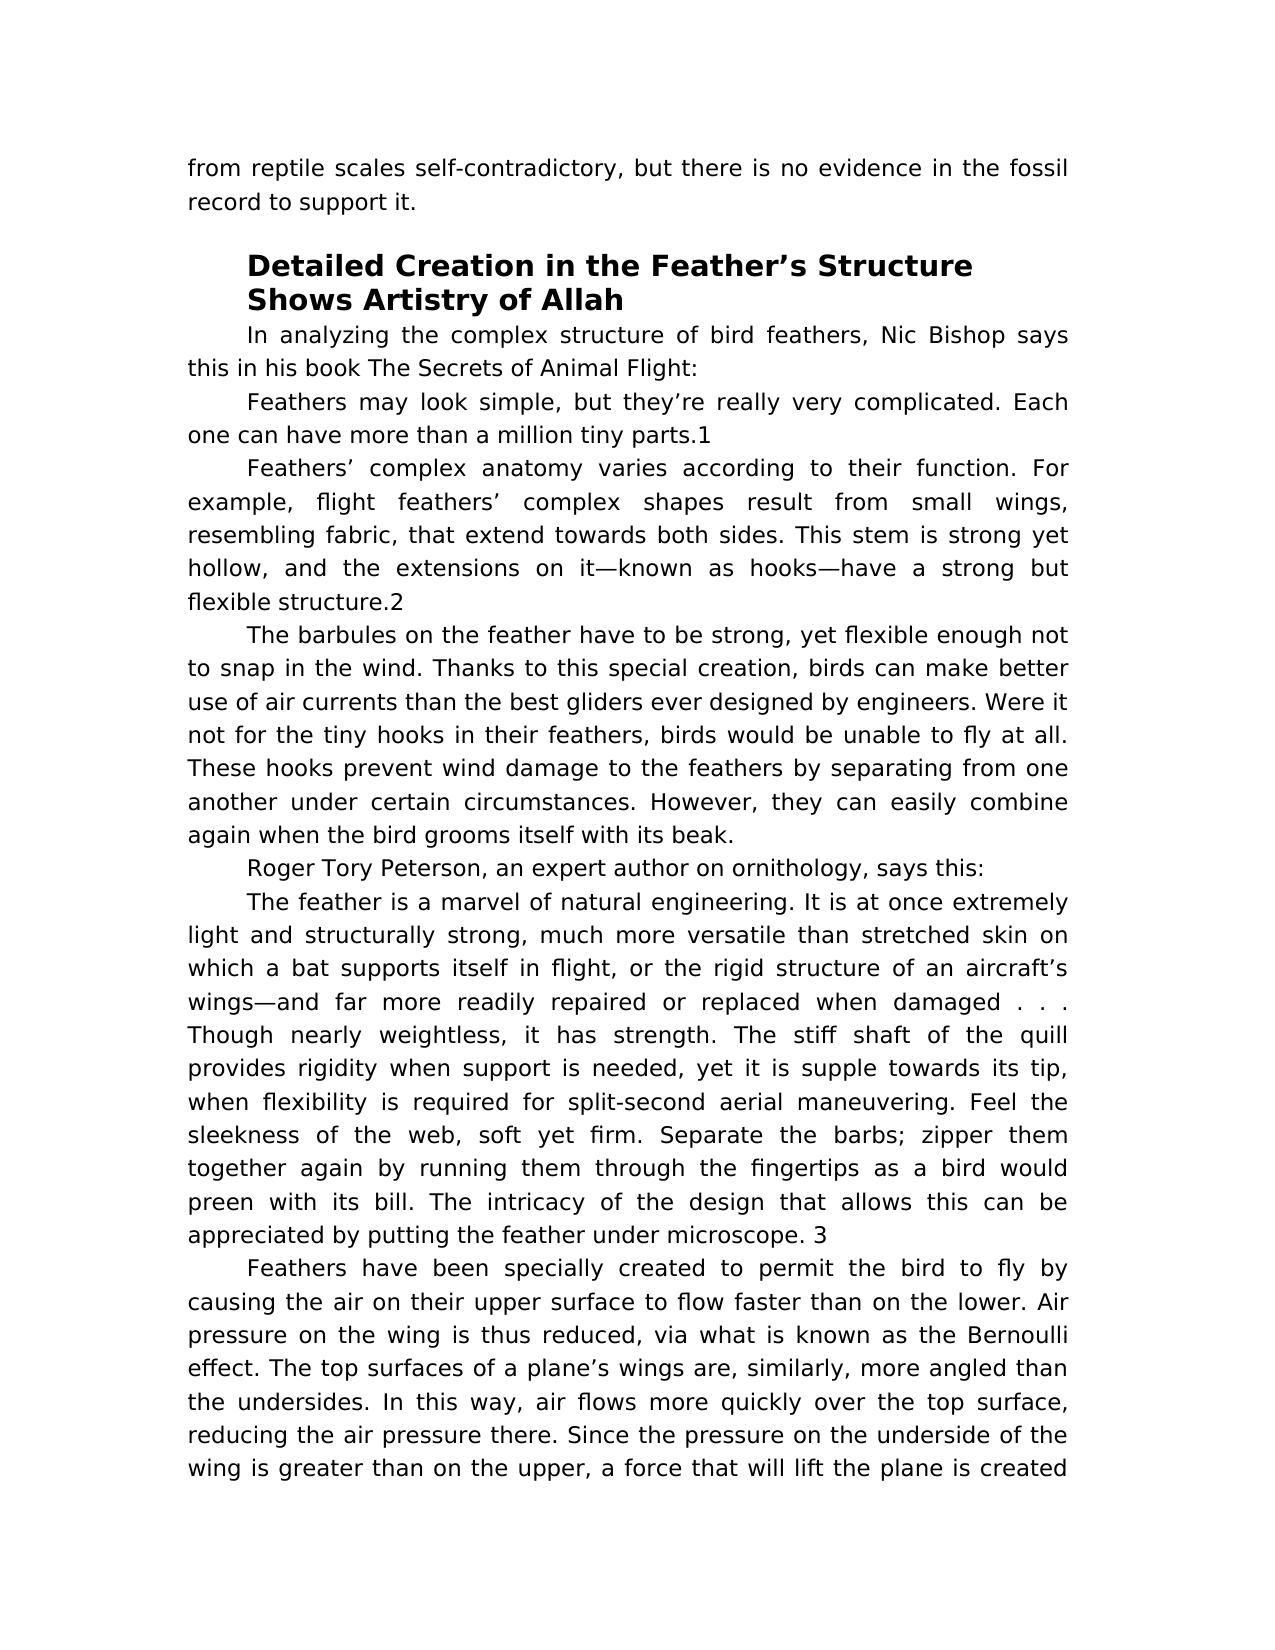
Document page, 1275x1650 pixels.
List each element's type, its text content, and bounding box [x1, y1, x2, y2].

text Roger Tory Peterson, an expert author on ornithology, says this: [187, 850, 1070, 883]
text In analyzing the complex structure of bird feathers, Nic Bishop says this in his book The Secrets of Animal Flight: [187, 317, 1070, 383]
text from reptile scales self-contradictory, but there is no evidence in the fossil record to support it. [187, 150, 1070, 217]
text The feather is a marvel of natural engineering. It is at once extremely light and structurally strong, much more versatile than stretched skin on which a bat supports itself in flight, or the rigid structure of an aircraft’s wings—and far more readily repaired or replaced when damaged . . . Though nearly weightless, it has strength. The stiff shaft of the quill provides rigidity when support is needed, yet it is supple towards its tip, when flexibility is required for split-second aerial maneuvering. Feel the sleekness of the web, soft yet firm. Separate the barbs; zipper them together again by running them through the fingertips as a bird would preen with its bill. The intricacy of the design that allows this can be appreciated by putting the feather under microscope. 3 [187, 883, 1070, 1250]
text Feathers’ complex anatomy varies according to their function. For example, flight feathers’ complex shapes result from small wings, resembling fabric, that extend towards both sides. This stem is strong yet hollow, and the extensions on it—known as hooks—have a strong but flexible structure.2 [187, 450, 1070, 617]
text Detailed Creation in the Feather’s Structure [187, 250, 1070, 283]
text The barbules on the feather have to be strong, yet flexible enough not to snap in the wind. Thanks to this special creation, birds can make better use of air currents than the best gliders ever designed by engineers. Were it not for the tiny hooks in their feathers, birds would be unable to fly at all. These hooks prevent wind damage to the feathers by separating from one another under certain circumstances. However, they can easily combine again when the bird grooms itself with its beak. [187, 617, 1070, 850]
text Feathers may look simple, but they’re really very complicated. Each one can have more than a million tiny parts.1 [187, 383, 1070, 450]
text Feathers have been specially created to permit the bird to fly by causing the air on their upper surface to flow faster than on the lower. Air pressure on the wing is thus reduced, via what is known as the Bernoulli effect. The top surfaces of a plane’s wings are, similarly, more angled than the undersides. In this way, air flows more quickly over the top surface, reducing the air pressure there. Since the pressure on the underside of the wing is greater than on the upper, a force that will lift the plane is created [187, 1250, 1070, 1483]
text Shows Artistry of Allah [187, 283, 1070, 317]
